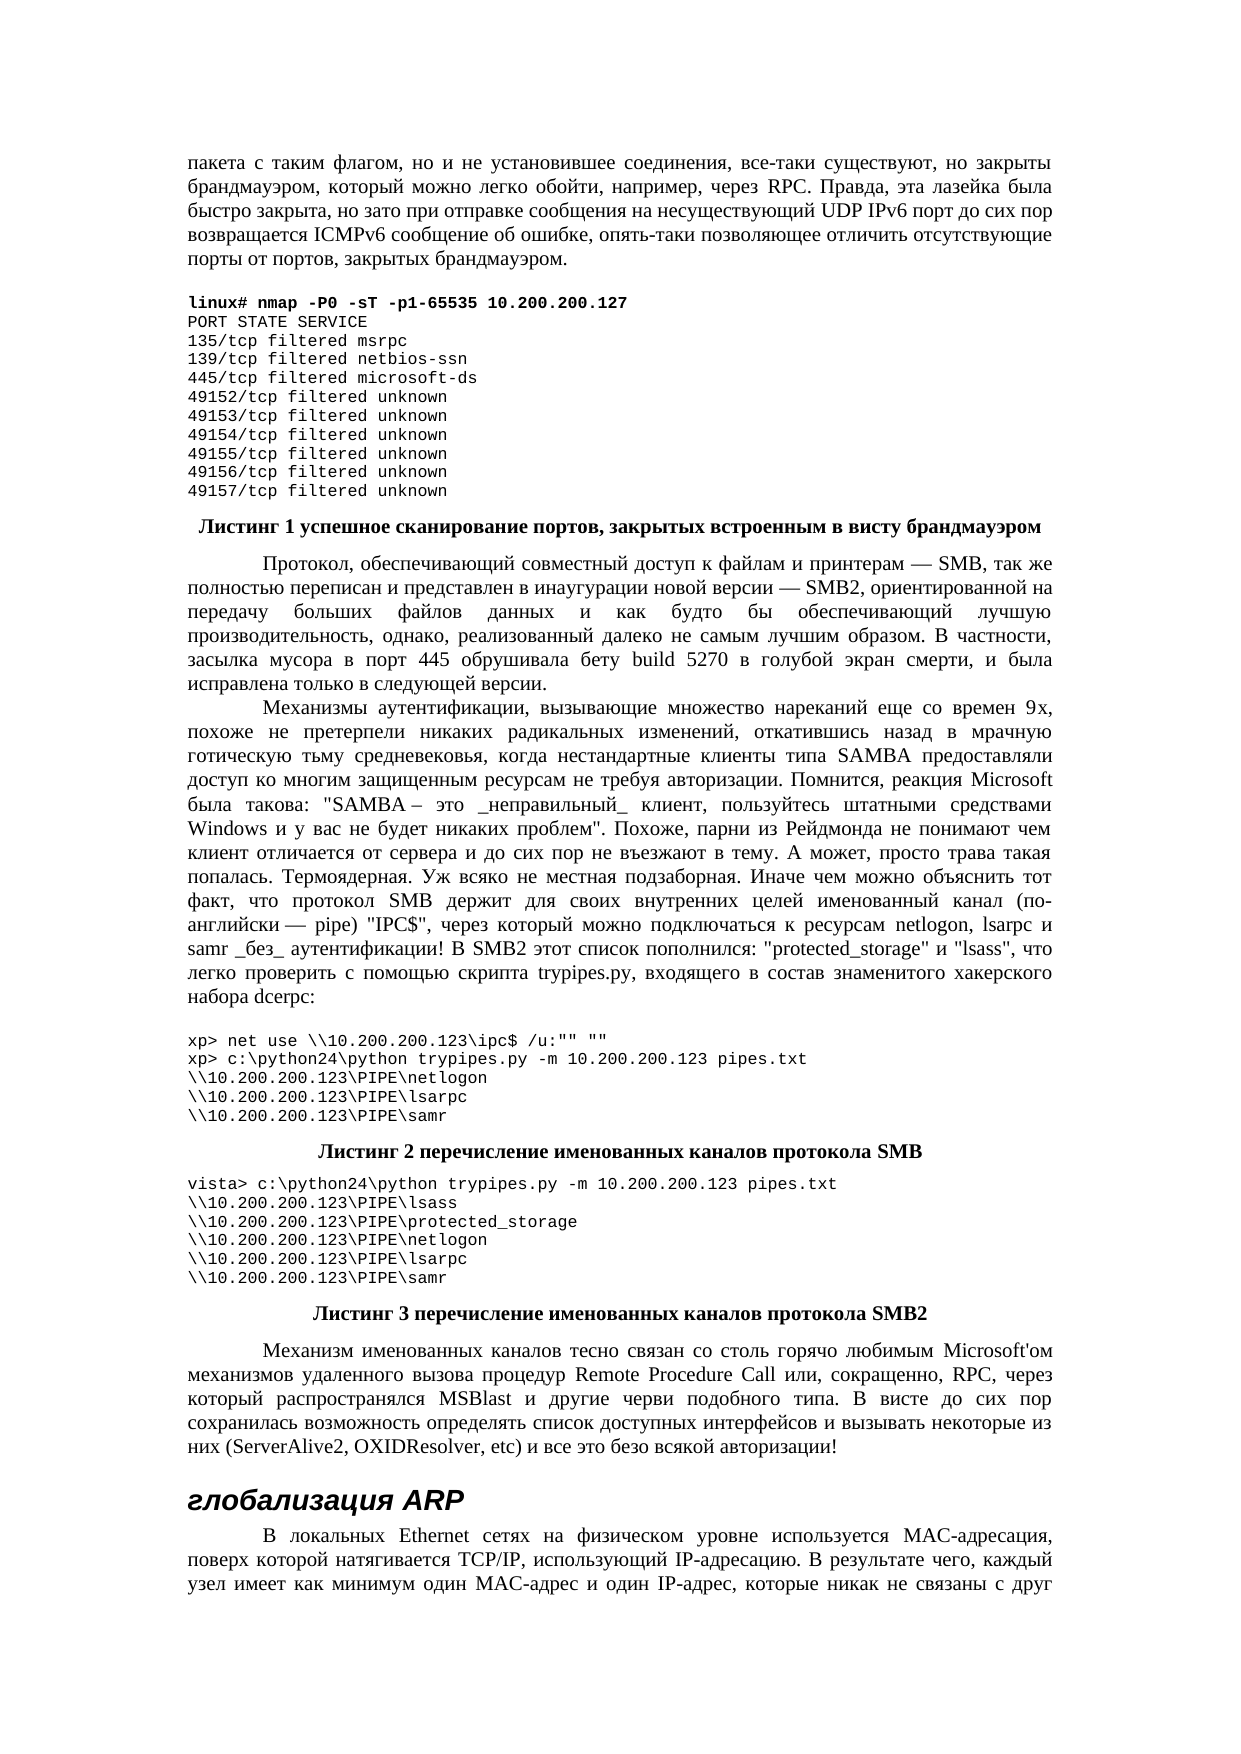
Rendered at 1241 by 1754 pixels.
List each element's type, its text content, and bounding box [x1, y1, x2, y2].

text \\10.200.200.123\PIPE\samr [187, 1107, 1053, 1126]
text Листинг 2 перечисление именованных каналов протокола SMB [187, 1139, 1053, 1163]
text 49155/tcp filtered unknown [187, 445, 1053, 464]
text 135/tcp filtered msrpc [187, 332, 1053, 351]
text xp> net use \\10.200.200.123\ipc$ /u:"" "" [187, 1032, 1053, 1051]
text xp> c:\python24\python trypipes.py -m 10.200.200.123 pipes.txt [187, 1051, 1053, 1070]
text PORT STATE SERVICE [187, 313, 1053, 332]
subtitle глобализация ARP [187, 1483, 1053, 1516]
text \\10.200.200.123\PIPE\lsass [187, 1194, 1053, 1213]
text 49154/tcp filtered unknown [187, 426, 1053, 445]
text \\10.200.200.123\PIPE\samr [187, 1270, 1053, 1288]
text \\10.200.200.123\PIPE\lsarpc [187, 1251, 1053, 1270]
text 139/tcp filtered netbios-ssn [187, 351, 1053, 370]
text Листинг 3 перечисление именованных каналов протокола SMB2 [187, 1301, 1053, 1325]
text Листинг 1 успешное сканирование портов, закрытых встроенным в висту брандмауэром [187, 514, 1053, 538]
text \\10.200.200.123\PIPE\netlogon [187, 1232, 1053, 1251]
text 445/tcp filtered microsoft-ds [187, 370, 1053, 389]
text linux# nmap -P0 -sT -p1-65535 10.200.200.127 [187, 294, 1053, 313]
text В локальных Ethernet сетях на физическом уровне используется MAC-адресация, поверх которой натягивается TCP/IP, использующий IP-адресацию. В результате чего, каждый узел имеет как минимум один MAC-адрес и один IP-адрес, которые никак не связаны с друг [187, 1523, 1053, 1595]
text 49157/tcp filtered unknown [187, 483, 1053, 502]
text Механизмы аутентификации, вызывающие множество нареканий еще со времен 9x, похоже не претерпели никаких радикальных изменений, откатившись назад в мрачную готическую тьму средневековья, когда нестандартные клиенты типа SAMBA предоставляли доступ ко многим защищенным ресурсам не требуя авторизации. Помнится, реакция Microsoft была такова: "SAMBA – это _неправильный_ клиент, пользуйтесь штатными средствами Windows и у вас не будет никаких проблем". Похоже, парни из Рейдмонда не понимают чем клиент отличается от сервера и до сих пор не въезжают в тему. А может, просто трава такая попалась. Термоядерная. Уж всяко не местная подзаборная. Иначе чем можно объяснить тот факт, что протокол SMB держит для своих внутренних целей именованный канал (по-английски — pipe) "IPC$", через который можно подключаться к ресурсам netlogon, lsarpc и samr _без_ аутентификации! В SMB2 этот список пополнился: "protected_storage" и "lsass", что легко проверить с помощью скрипта trypipes.py, входящего в состав знаменитого хакерского набора dcerpc: [187, 695, 1053, 1008]
text Протокол, обеспечивающий совместный доступ к файлам и принтерам — SMB, так же полностью переписан и представлен в инаугурации новой версии — SMB2, ориентированной на передачу больших файлов данных и как будто бы обеспечивающий лучшую производительность, однако, реализованный далеко не самым лучшим образом. В частности, засылка мусора в порт 445 обрушивала бету build 5270 в голубой экран смерти, и была исправлена только в следующей версии. [187, 551, 1053, 695]
text 49153/tcp filtered unknown [187, 407, 1053, 426]
text \\10.200.200.123\PIPE\lsarpc [187, 1089, 1053, 1107]
text 49156/tcp filtered unknown [187, 464, 1053, 483]
text \\10.200.200.123\PIPE\protected_storage [187, 1213, 1053, 1232]
text \\10.200.200.123\PIPE\netlogon [187, 1070, 1053, 1089]
text 49152/tcp filtered unknown [187, 389, 1053, 407]
text Механизм именованных каналов тесно связан со столь горячо любимым Microsoft'ом механизмов удаленного вызова процедур Remote Procedure Call или, сокращенно, RPC, через который распространялся MSBlast и другие черви подобного типа. В висте до сих пор сохранилась возможность определять список доступных интерфейсов и вызывать некоторые из них (ServerAlive2, OXIDResolver, etc) и все это безо всякой авторизации! [187, 1338, 1053, 1458]
text vista> c:\python24\python trypipes.py -m 10.200.200.123 pipes.txt [187, 1175, 1053, 1194]
text пакета с таким флагом, но и не установившее соединения, все-таки существуют, но закрыты брандмауэром, который можно легко обойти, например, через RPC. Правда, эта лазейка была быстро закрыта, но зато при отправке сообщения на несуществующий UDP IPv6 порт до сих пор возвращается ICMPv6 сообщение об ошибке, опять-таки позволяющее отличить отсутствующие порты от портов, закрытых брандмауэром. [187, 150, 1053, 270]
